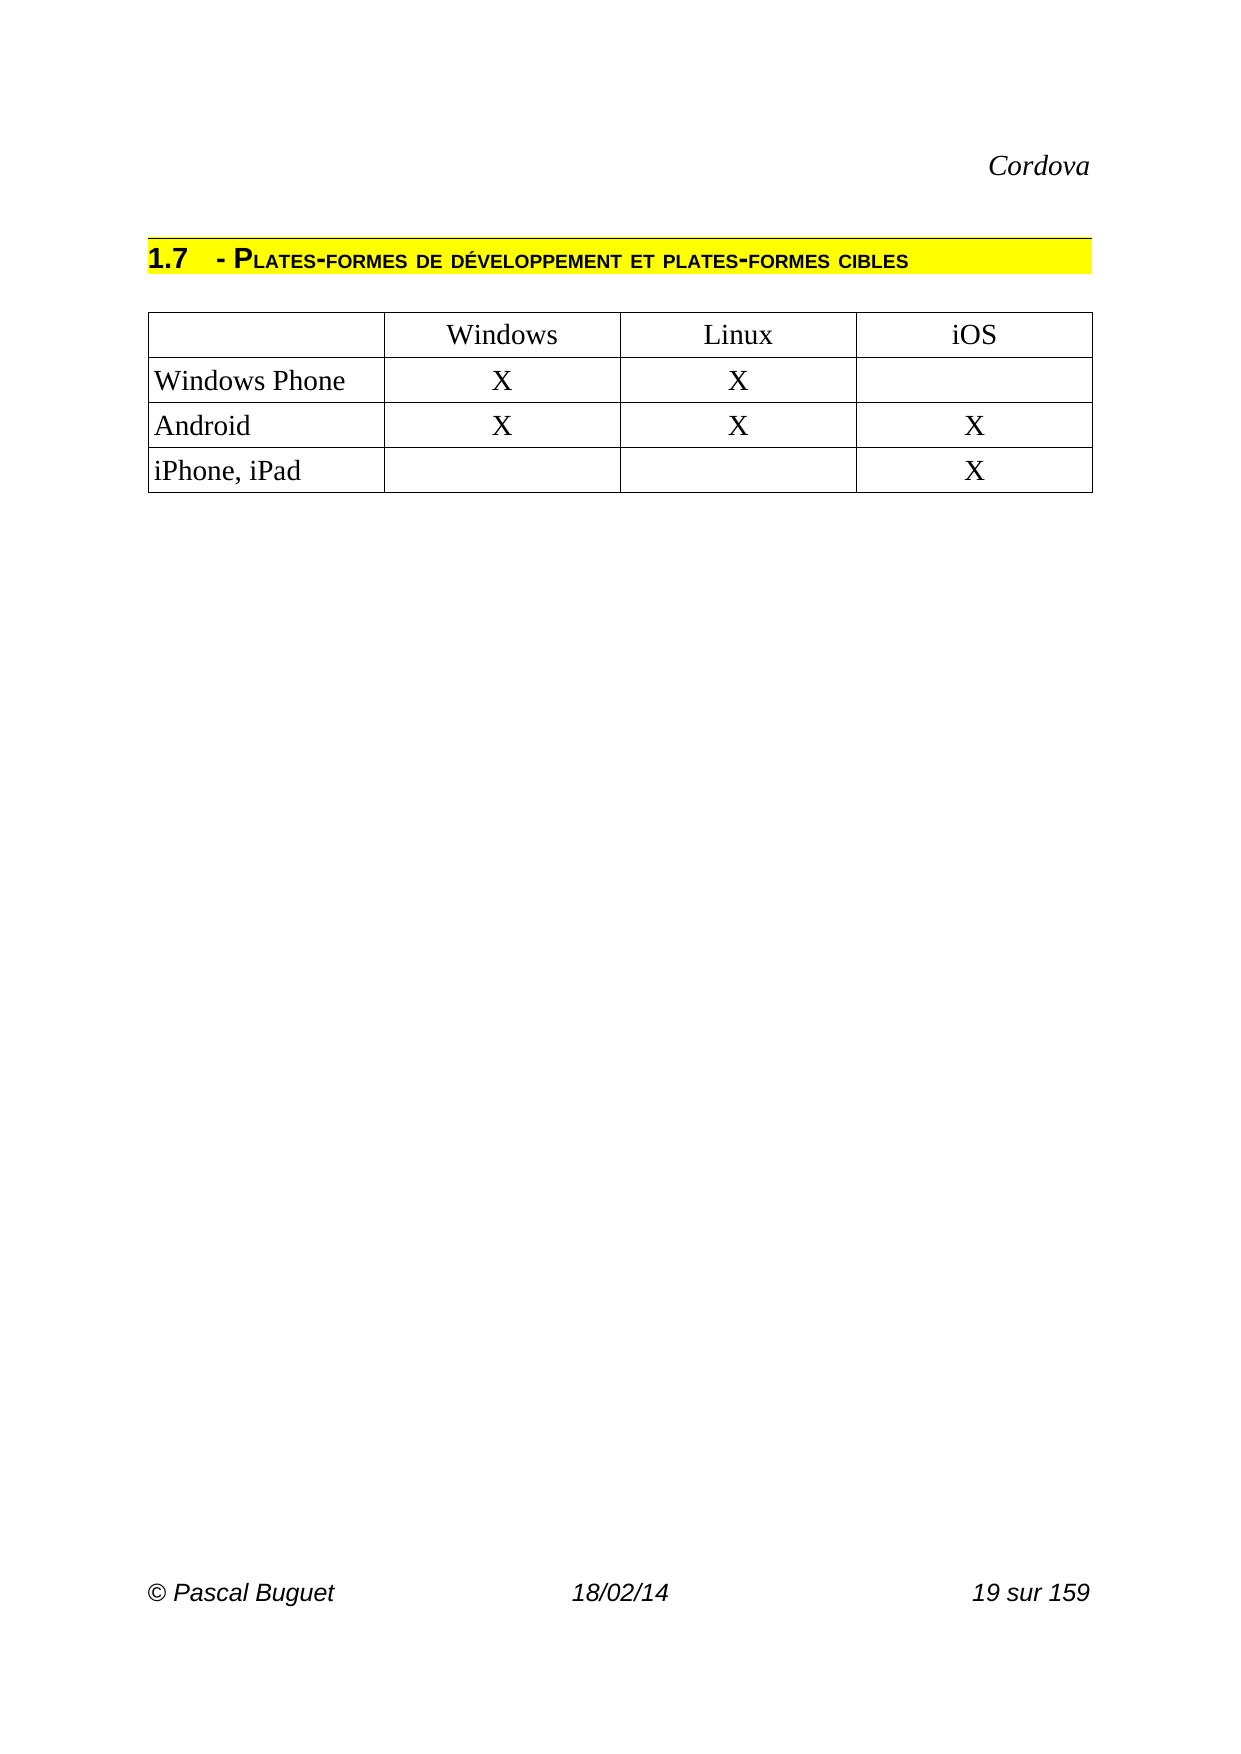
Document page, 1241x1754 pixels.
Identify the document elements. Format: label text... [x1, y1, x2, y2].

table_cell X [621, 358, 856, 402]
table_cell [621, 448, 856, 492]
table_header iOS [857, 313, 1092, 357]
table_cell X [385, 403, 620, 447]
table_cell [857, 358, 1092, 402]
table_cell X [857, 448, 1092, 492]
table_cell Windows Phone [149, 358, 384, 402]
table_cell iPhone, iPad [149, 448, 384, 492]
subtitle - Plates-formes de développement et plates-formes cibles [148, 239, 1092, 274]
table_cell X [385, 358, 620, 402]
table_header Linux [621, 313, 856, 357]
table_cell [385, 448, 620, 492]
table_header [149, 313, 384, 357]
table_cell Android [149, 403, 384, 447]
table_cell X [857, 403, 1092, 447]
table_cell X [621, 403, 856, 447]
table_header Windows [385, 313, 620, 357]
